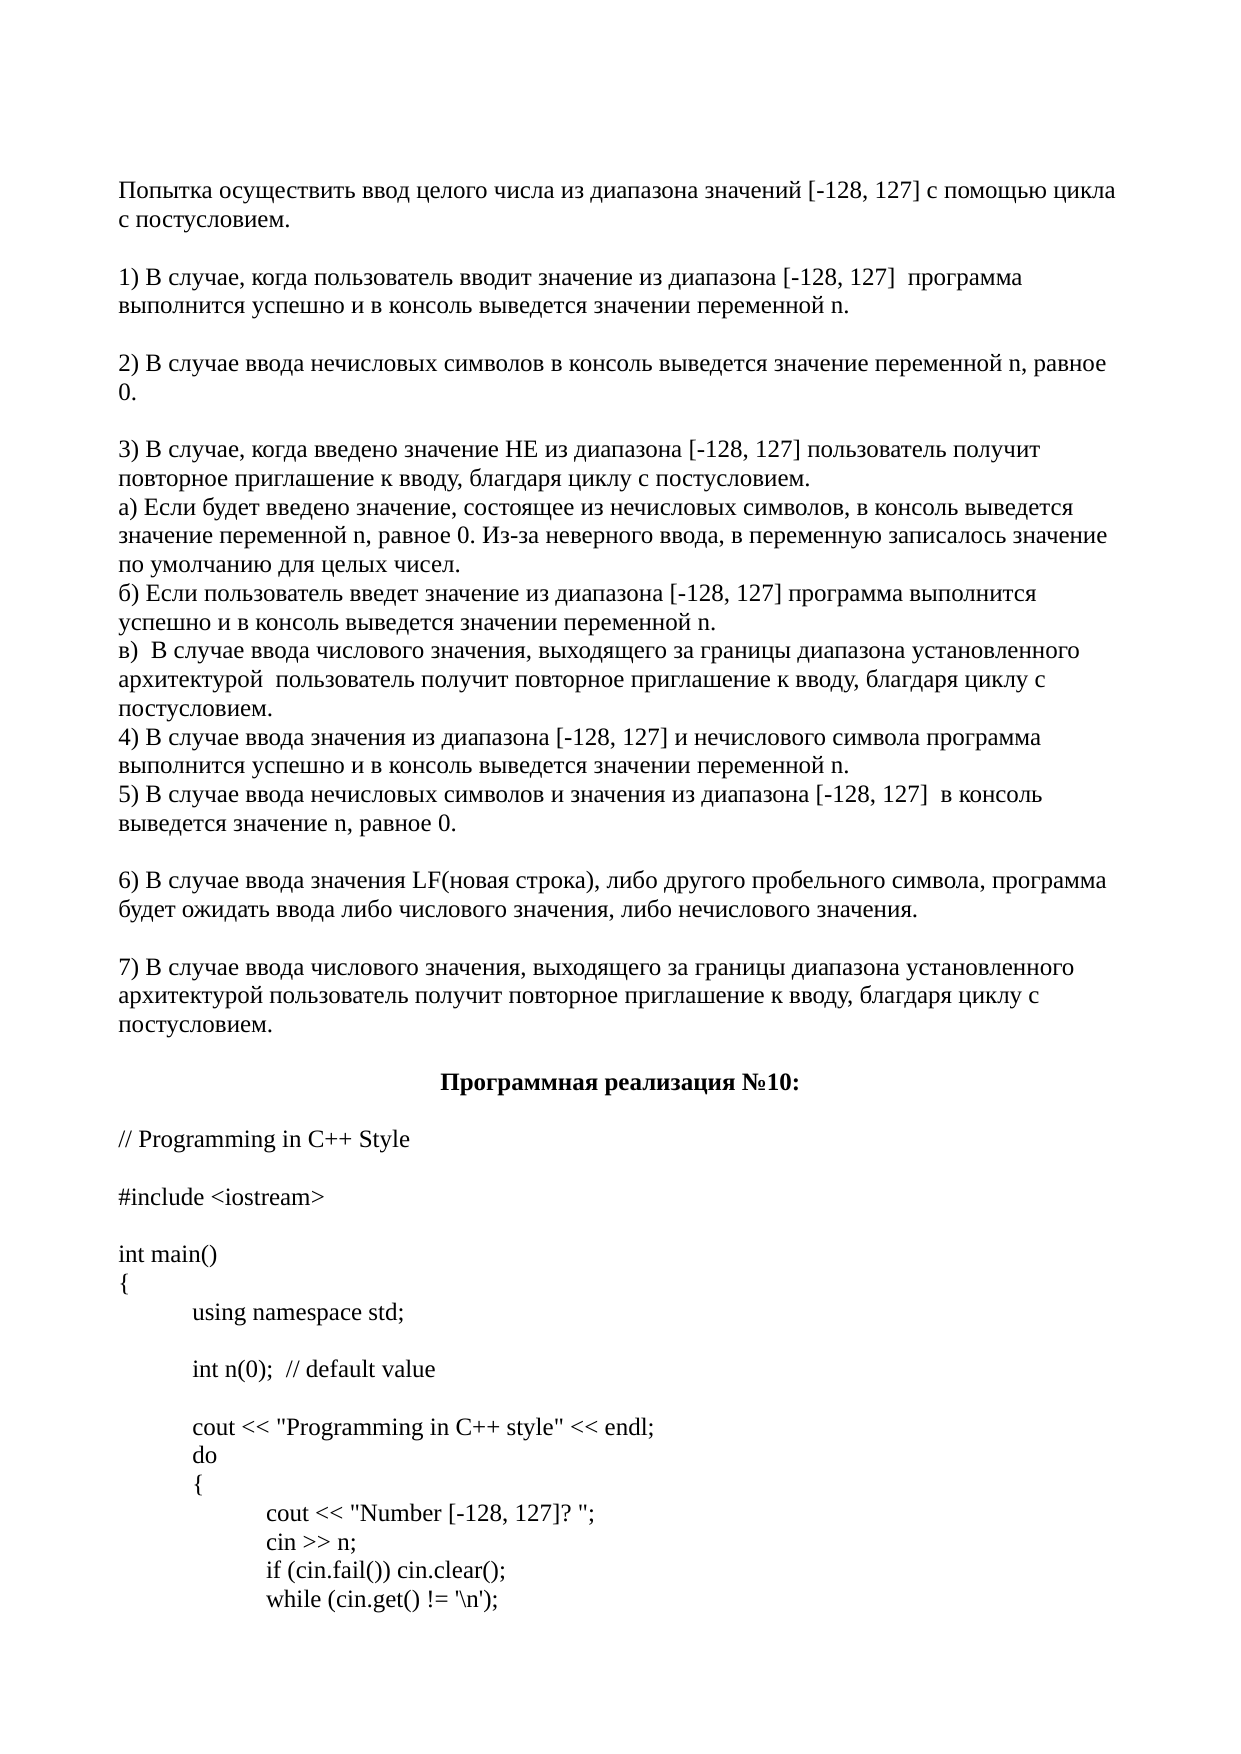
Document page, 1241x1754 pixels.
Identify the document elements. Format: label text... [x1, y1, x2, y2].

text 2) В случае ввода нечисловых символов в консоль выведется значение переменной n, равное 0. [118, 348, 1122, 406]
text б) Если пользователь введет значение из диапазона [-128, 127] программа выполнится успешно и в консоль выведется значении переменной n. [118, 578, 1122, 636]
text #include <iostream> [118, 1182, 1122, 1211]
text using namespace std; [118, 1297, 1122, 1326]
text if (cin.fail()) cin.clear(); [118, 1556, 1122, 1584]
text while (cin.get() != '\n'); [118, 1584, 1122, 1613]
text 7) В случае ввода числового значения, выходящего за границы диапазона установленного архитектурой пользователь получит повторное приглашение к вводу, благдаря циклу с постусловием. [118, 952, 1122, 1038]
text { [118, 1469, 1122, 1498]
text { [118, 1268, 1122, 1297]
text Попытка осуществить ввод целого числа из диапазона значений [-128, 127] с помощью цикла с постусловием. [118, 176, 1122, 233]
text 1) В случае, когда пользователь вводит значение из диапазона [-128, 127] программа выполнится успешно и в консоль выведется значении переменной n. [118, 262, 1122, 319]
text int main() [118, 1239, 1122, 1268]
text int n(0); // default value [118, 1354, 1122, 1383]
text 3) В случае, когда введено значение НЕ из диапазона [-128, 127] пользователь получит повторное приглашение к вводу, благдаря циклу с постусловием. [118, 434, 1122, 492]
text cout << "Number [-128, 127]? "; [118, 1498, 1122, 1527]
text а) Если будет введено значение, состоящее из нечисловых символов, в консоль выведется значение переменной n, равное 0. Из-за неверного ввода, в переменную записалось значение по умолчанию для целых чисел. [118, 492, 1122, 578]
text // Programming in C++ Style [118, 1124, 1122, 1153]
text do [118, 1441, 1122, 1469]
text cin >> n; [118, 1527, 1122, 1556]
text Программная реализация №10: [118, 1067, 1122, 1096]
text cout << "Programming in C++ style" << endl; [118, 1412, 1122, 1441]
text в) В случае ввода числового значения, выходящего за границы диапазона установленного архитектурой пользователь получит повторное приглашение к вводу, благдаря циклу с постусловием. [118, 636, 1122, 722]
text 6) В случае ввода значения LF(новая строка), либо другого пробельного символа, программа будет ожидать ввода либо числового значения, либо нечислового значения. [118, 866, 1122, 923]
text 5) В случае ввода нечисловых символов и значения из диапазона [-128, 127] в консоль выведется значение n, равное 0. [118, 779, 1122, 837]
text 4) В случае ввода значения из диапазона [-128, 127] и нечислового символа программа выполнится успешно и в консоль выведется значении переменной n. [118, 722, 1122, 779]
